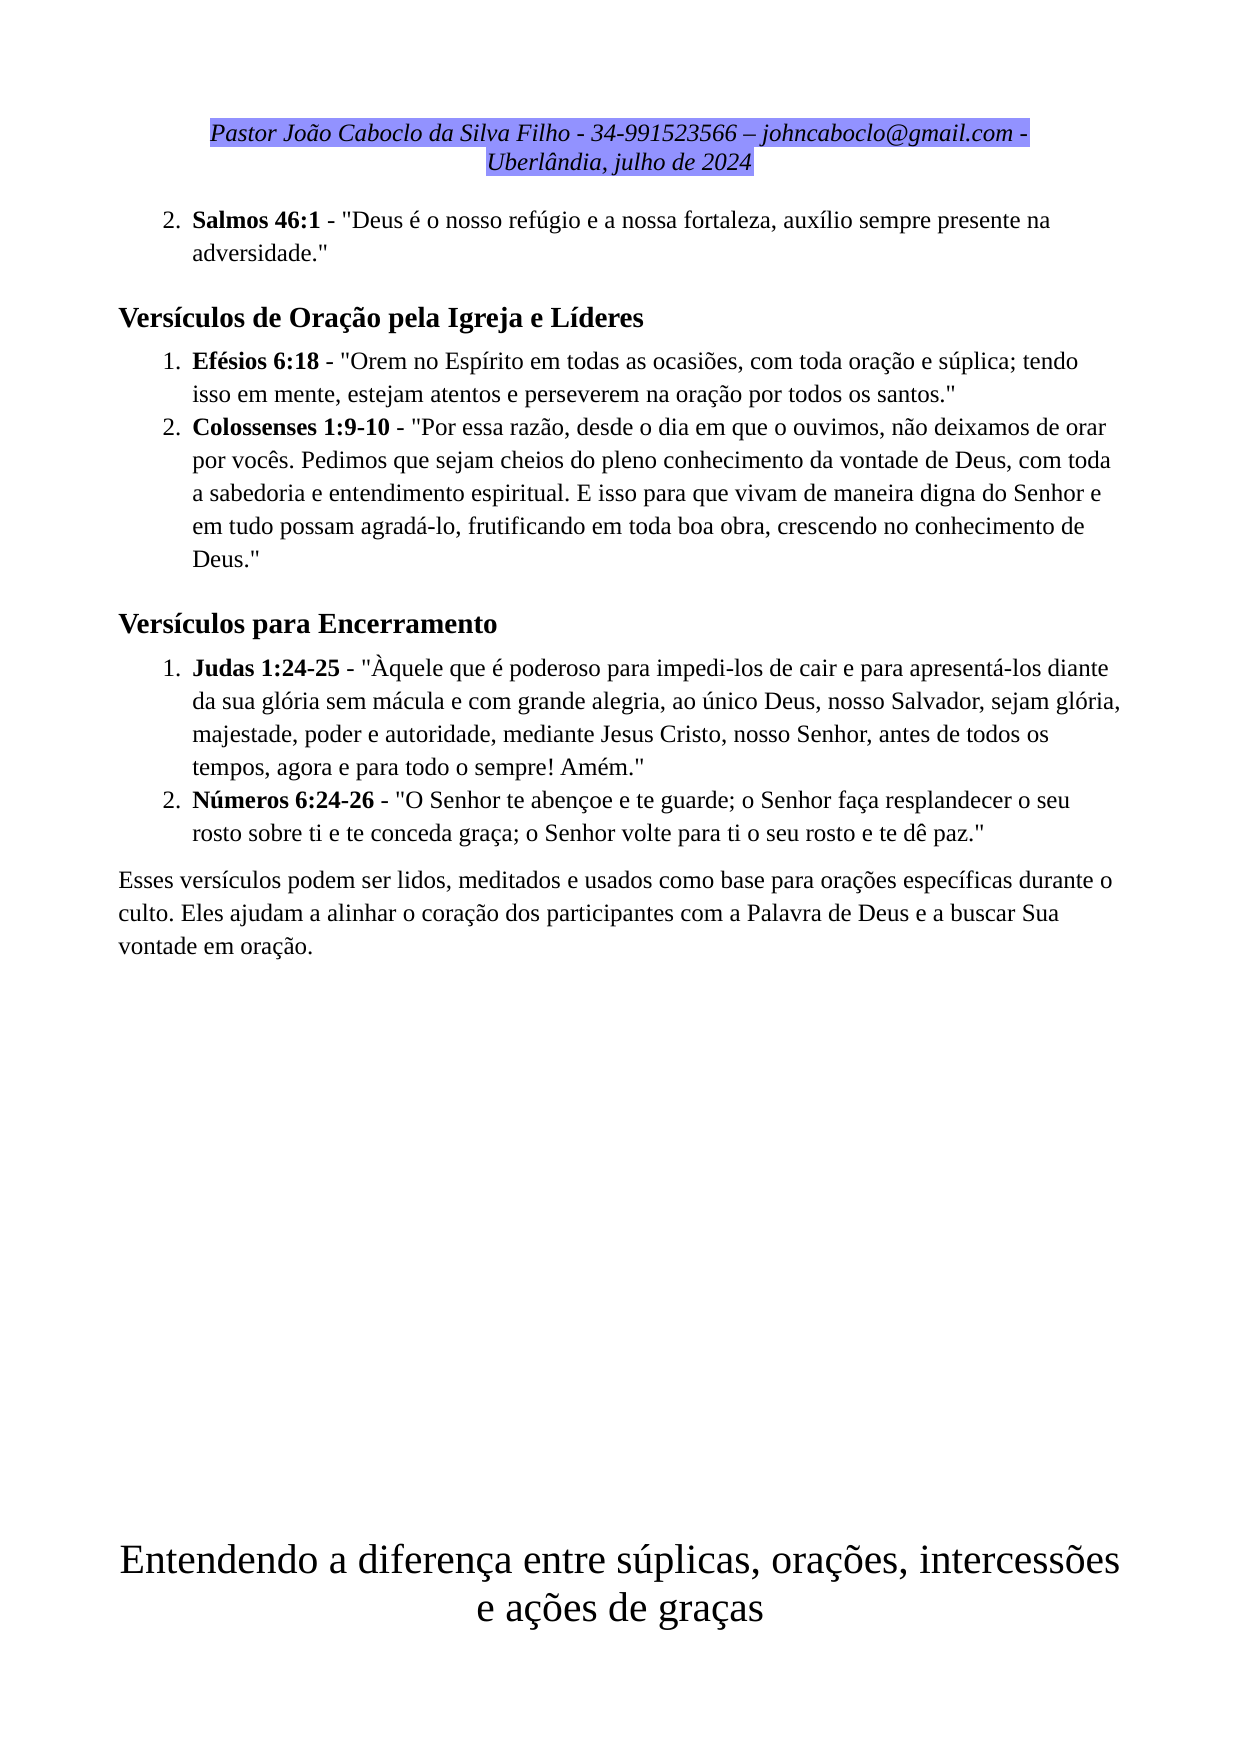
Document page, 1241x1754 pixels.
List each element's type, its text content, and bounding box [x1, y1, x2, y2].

list Efésios 6:18 - "Orem no Espírito em todas as ocasiões, com toda oração e súplica; tendo isso em mente, estejam atentos e perseverem na oração por todos os santos." [162, 346, 1122, 408]
list Números 6:24-26 - "O Senhor te abençoe e te guarde; o Senhor faça resplandecer o seu rosto sobre ti e te conceda graça; o Senhor volte para ti o seu rosto e te dê paz." [162, 785, 1122, 847]
list Judas 1:24-25 - "Àquele que é poderoso para impedi-los de cair e para apresentá-los diante da sua glória sem mácula e com grande alegria, ao único Deus, nosso Salvador, sejam glória, majestade, poder e autoridade, mediante Jesus Cristo, nosso Senhor, antes de todos os tempos, agora e para todo o sempre! Amém." [162, 653, 1122, 781]
text Entendendo a diferença entre súplicas, orações, intercessões e ações de graças [118, 1535, 1122, 1631]
list Colossenses 1:9-10 - "Por essa razão, desde o dia em que o ouvimos, não deixamos de orar por vocês. Pedimos que sejam cheios do pleno conhecimento da vontade de Deus, com toda a sabedoria e entendimento espiritual. E isso para que vivam de maneira digna do Senhor e em tudo possam agradá-lo, frutificando em toda boa obra, crescendo no conhecimento de Deus." [162, 412, 1122, 573]
list Salmos 46:1 - "Deus é o nosso refúgio e a nossa fortaleza, auxílio sempre presente na adversidade." [162, 205, 1122, 267]
subtitle Versículos para Encerramento [118, 607, 1122, 640]
subtitle Versículos de Oração pela Igreja e Líderes [118, 300, 1122, 334]
text Esses versículos podem ser lidos, meditados e usados como base para orações específicas durante o culto. Eles ajudam a alinhar o coração dos participantes com a Palavra de Deus e a buscar Sua vontade em oração. [118, 865, 1122, 960]
